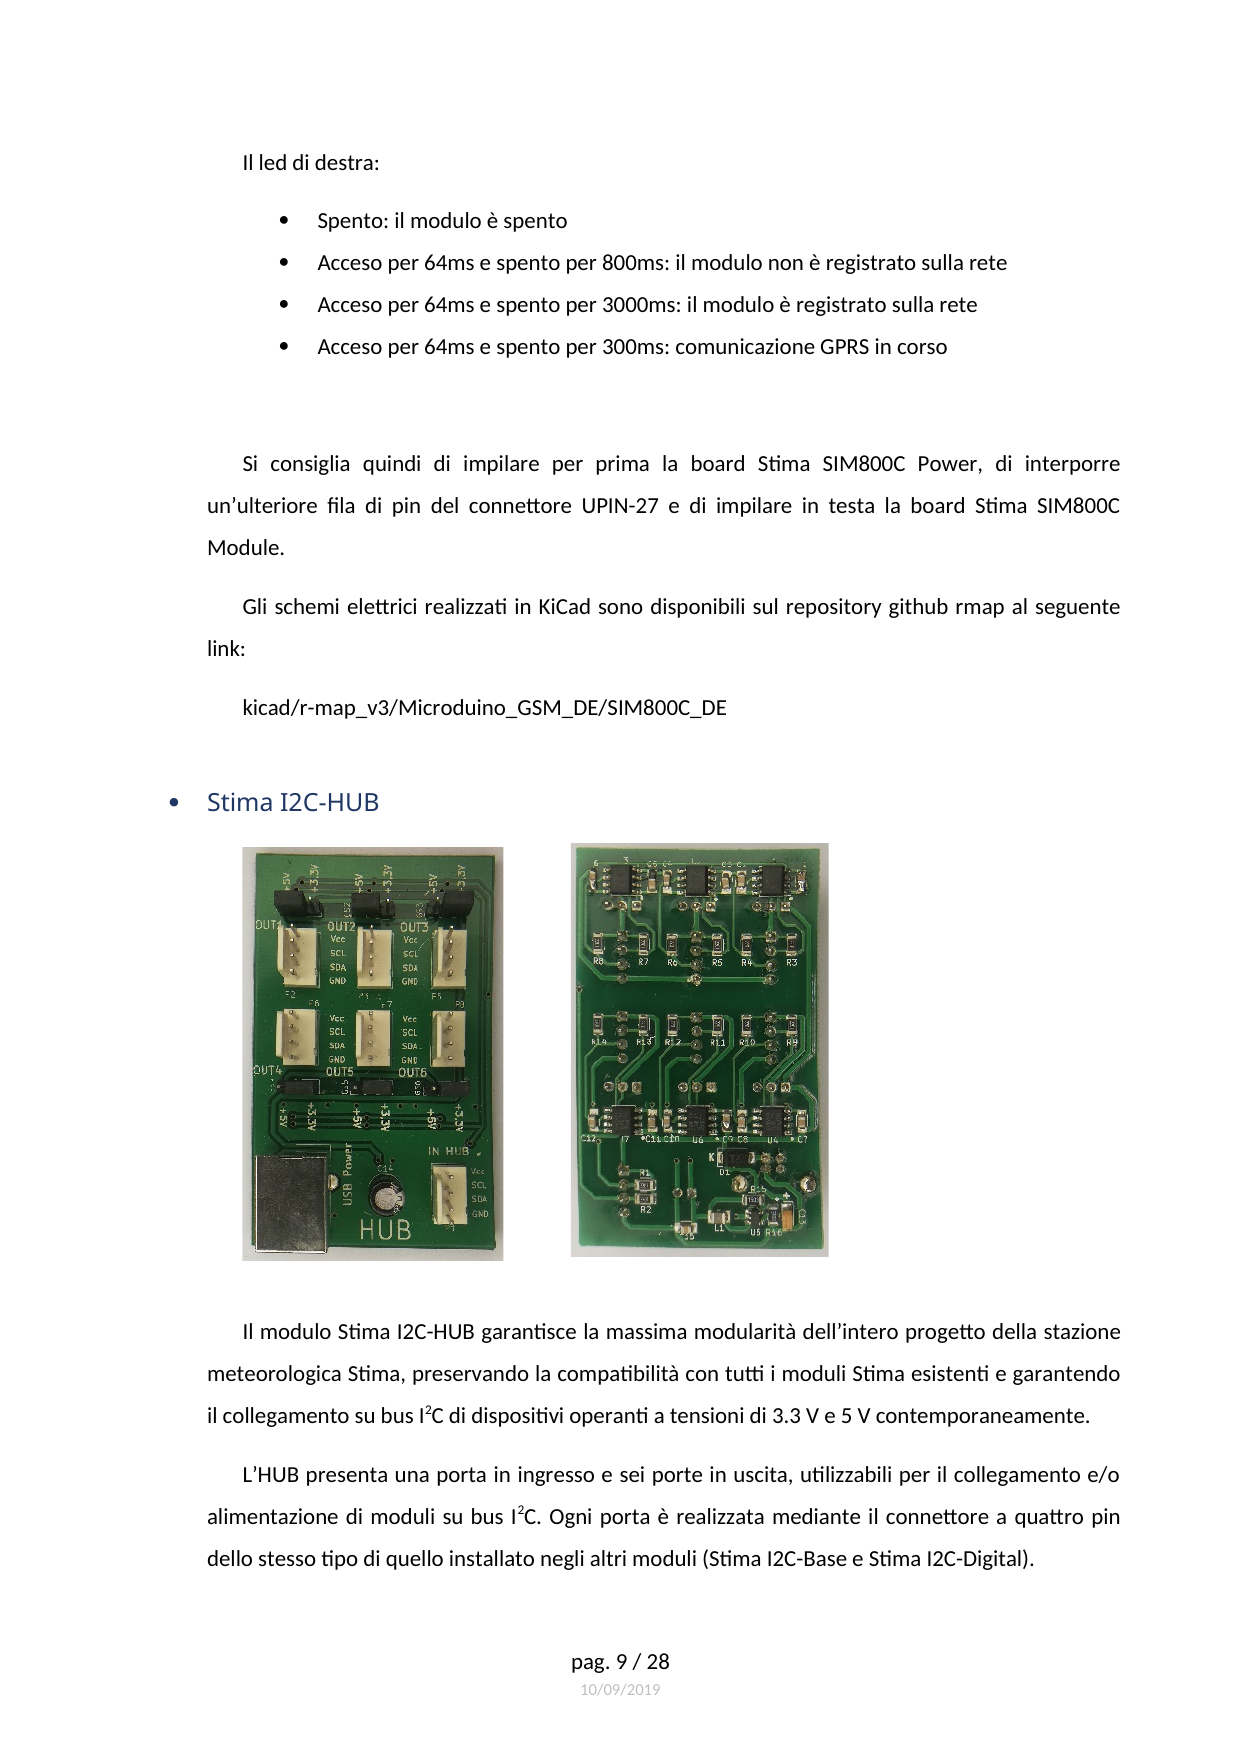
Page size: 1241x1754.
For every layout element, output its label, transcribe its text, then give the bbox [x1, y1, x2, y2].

text Il led di destra: [207, 148, 1122, 176]
list Spento: il modulo è spento [280, 206, 1122, 234]
list Acceso per 64ms e spento per 300ms: comunicazione GPRS in corso [280, 332, 1122, 360]
picture [242, 847, 504, 1261]
text L’HUB presenta una porta in ingresso e sei porte in uscita, utilizzabili per il collegamento e/o alimentazione di moduli su bus I2C. Ogni porta è realizzata mediante il connettore a quattro pin dello stesso tipo di quello installato negli altri moduli (Stima I2C-Base e Stima I2C-Digital). [207, 1460, 1122, 1572]
list Acceso per 64ms e spento per 800ms: il modulo non è registrato sulla rete [280, 248, 1122, 276]
text Si consiglia quindi di impilare per prima la board Stima SIM800C Power, di interporre un’ulteriore fila di pin del connettore UPIN-27 e di impilare in testa la board Stima SIM800C Module. [207, 449, 1122, 561]
text Il modulo Stima I2C-HUB garantisce la massima modularità dell’intero progetto della stazione meteorologica Stima, preservando la compatibilità con tutti i moduli Stima esistenti e garantendo il collegamento su bus I2C di dispositivi operanti a tensioni di 3.3 V e 5 V contemporaneamente. [207, 1317, 1122, 1429]
subtitle Stima I2C-HUB [169, 785, 1122, 819]
text Gli schemi elettrici realizzati in KiCad sono disponibili sul repository github rmap al seguente link: [207, 592, 1122, 662]
text kicad/r-map_v3/Microduino_GSM_DE/SIM800C_DE [207, 693, 1122, 721]
list Acceso per 64ms e spento per 3000ms: il modulo è registrato sulla rete [280, 290, 1122, 318]
picture [570, 843, 829, 1257]
